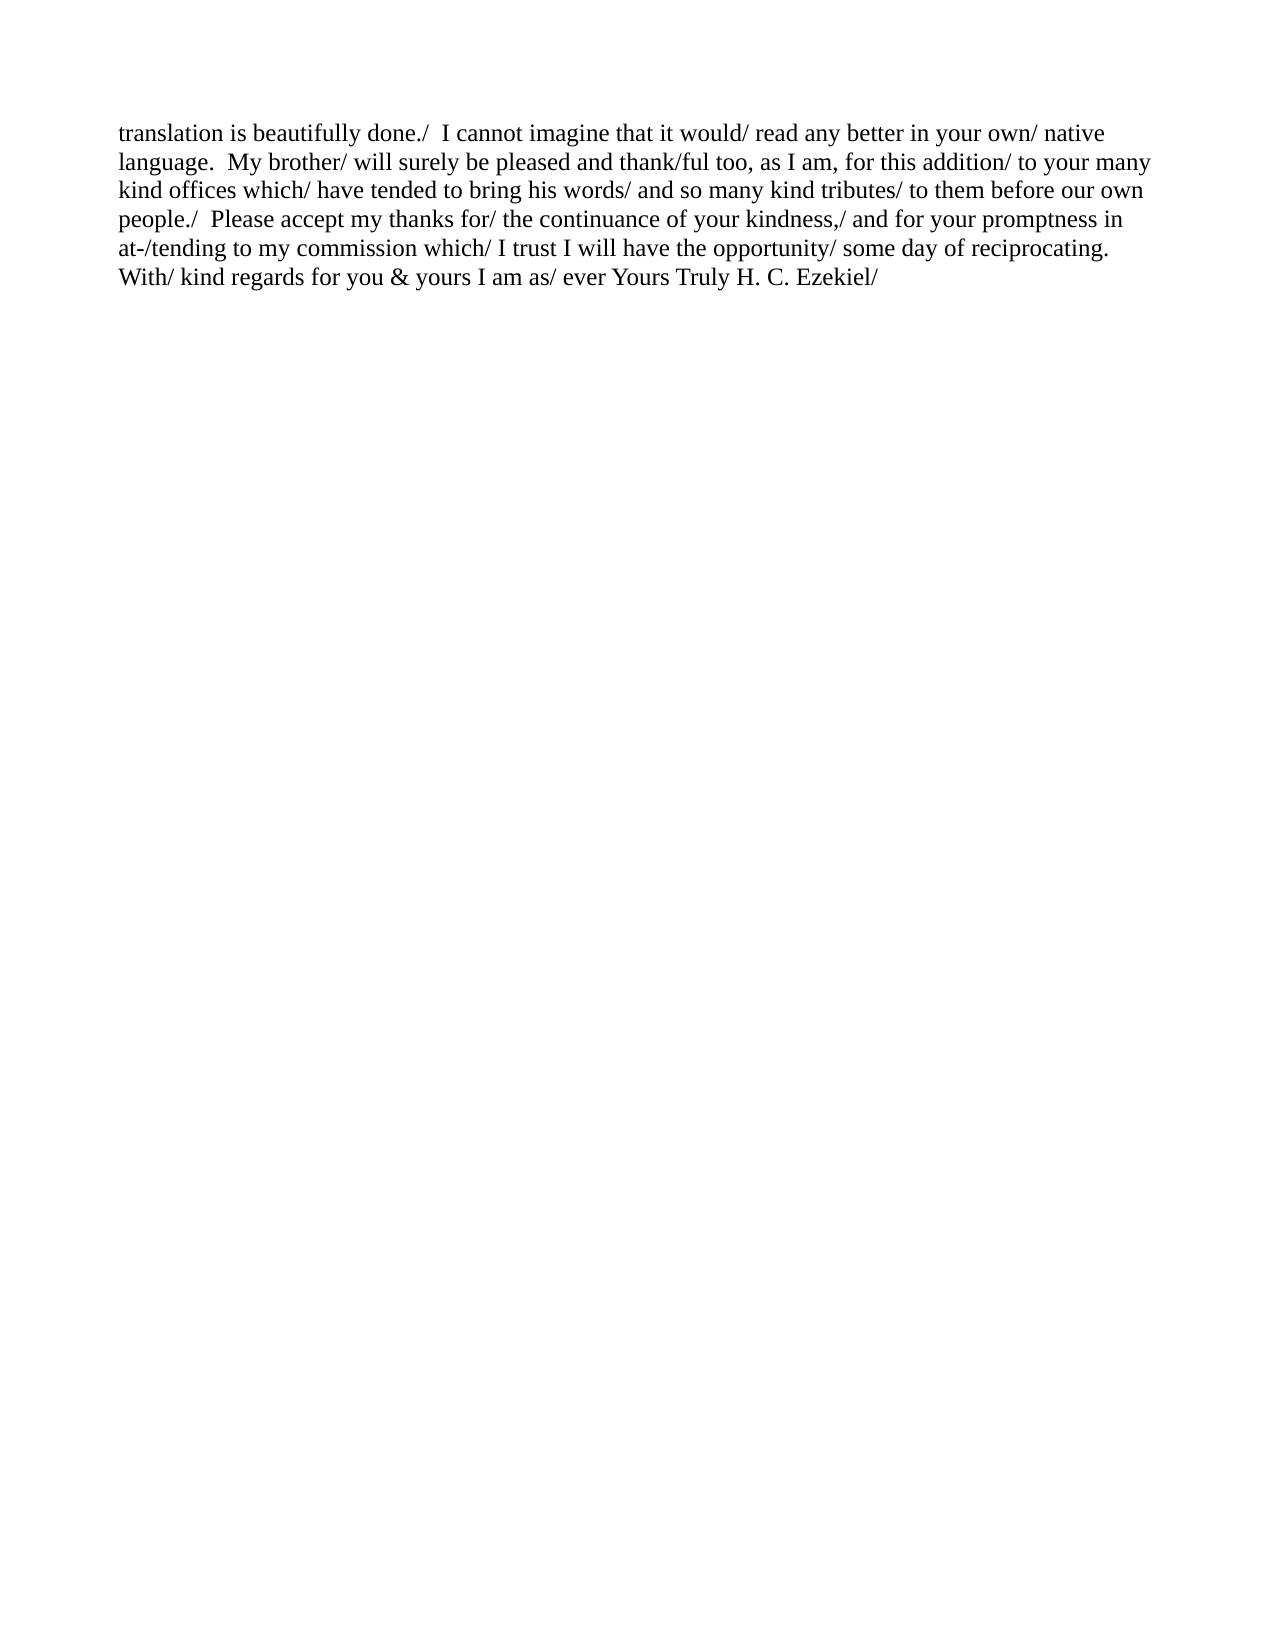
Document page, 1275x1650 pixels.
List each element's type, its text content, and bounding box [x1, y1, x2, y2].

text translation is beautifully done./ I cannot imagine that it would/ read any better in your own/ native language. My brother/ will surely be pleased and thank/ful too, as I am, for this addition/ to your many kind offices which/ have tended to bring his words/ and so many kind tributes/ to them before our own people./ Please accept my thanks for/ the continuance of your kindness,/ and for your promptness in at-/tending to my commission which/ I trust I will have the opportunity/ some day of reciprocating. With/ kind regards for you & yours I am as/ ever Yours Truly H. C. Ezekiel/ [118, 118, 1157, 291]
